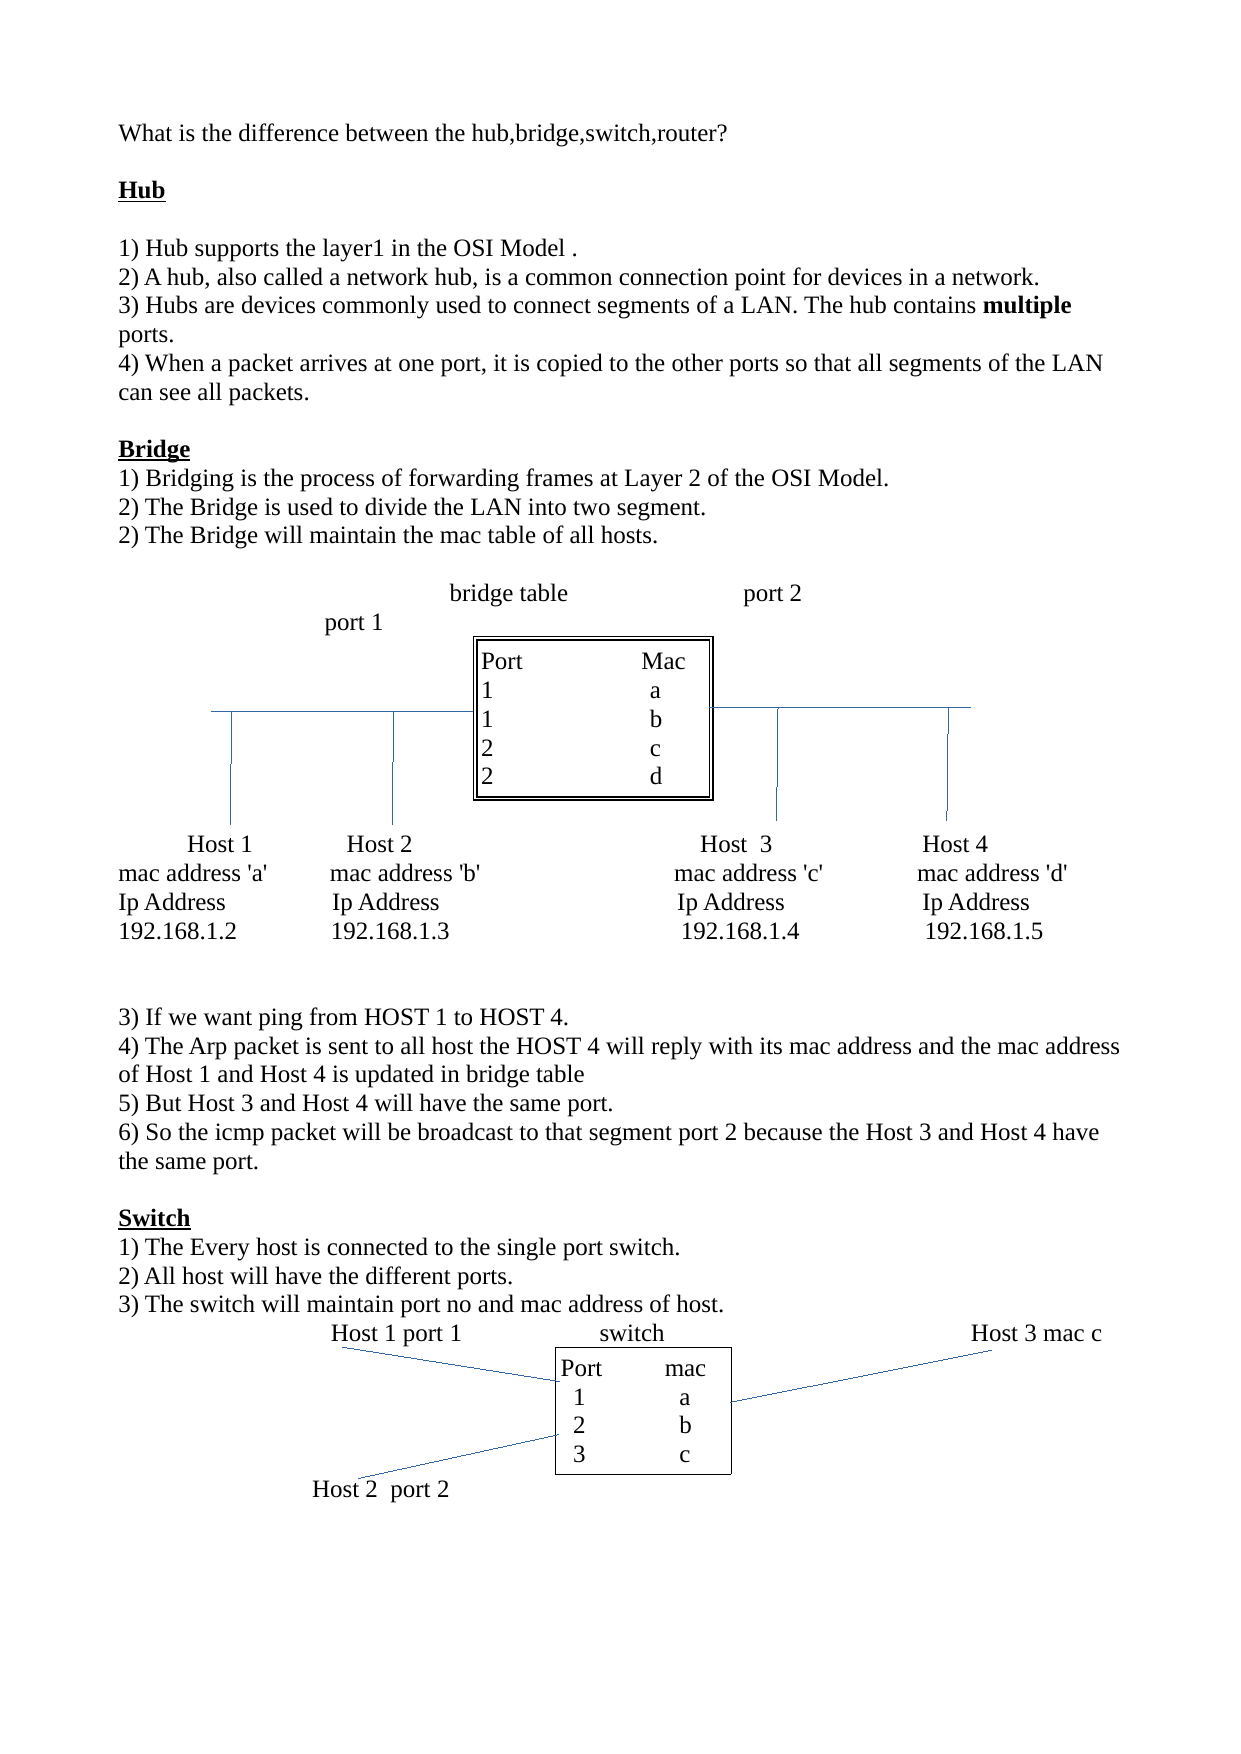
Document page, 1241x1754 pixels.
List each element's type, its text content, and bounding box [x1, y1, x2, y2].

text bridge table port 2 [118, 578, 1122, 607]
text Host 1 Host 2 Host 3 Host 4 [118, 829, 1122, 858]
text 1) The Every host is connected to the single port switch. [118, 1232, 1122, 1261]
text 2) A hub, also called a network hub, is a common connection point for devices in a network. [118, 262, 1122, 291]
text 4) When a packet arrives at one port, it is copied to the other ports so that all segments of the LAN can see all packets. [118, 348, 1122, 406]
text Host 2 port 2 [118, 1474, 1122, 1502]
text 3) The switch will maintain port no and mac address of host. [118, 1289, 1122, 1318]
text port 1 [118, 607, 1122, 636]
text 4) The Arp packet is sent to all host the HOST 4 will reply with its mac address and the mac address of Host 1 and Host 4 is updated in bridge table [118, 1031, 1122, 1088]
text 3) If we want ping from HOST 1 to HOST 4. [118, 1002, 1122, 1031]
text Switch [118, 1203, 1122, 1232]
table_header Port Mac 1 a 1 b 2 c 2 d [478, 641, 709, 796]
text Ip Address Ip Address Ip Address Ip Address [118, 887, 1122, 916]
text Host 1 port 1 switch Host 3 mac c [118, 1318, 1122, 1347]
table_header Port mac 1 a 2 b 3 c [556, 1348, 731, 1474]
text mac address 'a' mac address 'b' mac address 'c' mac address 'd' [118, 858, 1122, 887]
text 3) Hubs are devices commonly used to connect segments of a LAN. The hub contains multiple ports. [118, 291, 1122, 348]
text 2) The Bridge is used to divide the LAN into two segment. [118, 492, 1122, 521]
text 5) But Host 3 and Host 4 will have the same port. [118, 1088, 1122, 1117]
text 192.168.1.2 192.168.1.3 192.168.1.4 192.168.1.5 [118, 916, 1122, 944]
text 2) The Bridge will maintain the mac table of all hosts. [118, 521, 1122, 549]
text Hub [118, 176, 1122, 204]
text 6) So the icmp packet will be broadcast to that segment port 2 because the Host 3 and Host 4 have the same port. [118, 1117, 1122, 1174]
text 1) Bridging is the process of forwarding frames at Layer 2 of the OSI Model. [118, 463, 1122, 492]
text 2) All host will have the different ports. [118, 1261, 1122, 1289]
text What is the difference between the hub,bridge,switch,router? [118, 118, 1122, 147]
text 1) Hub supports the layer1 in the OSI Model . [118, 233, 1122, 262]
text Bridge [118, 434, 1122, 463]
